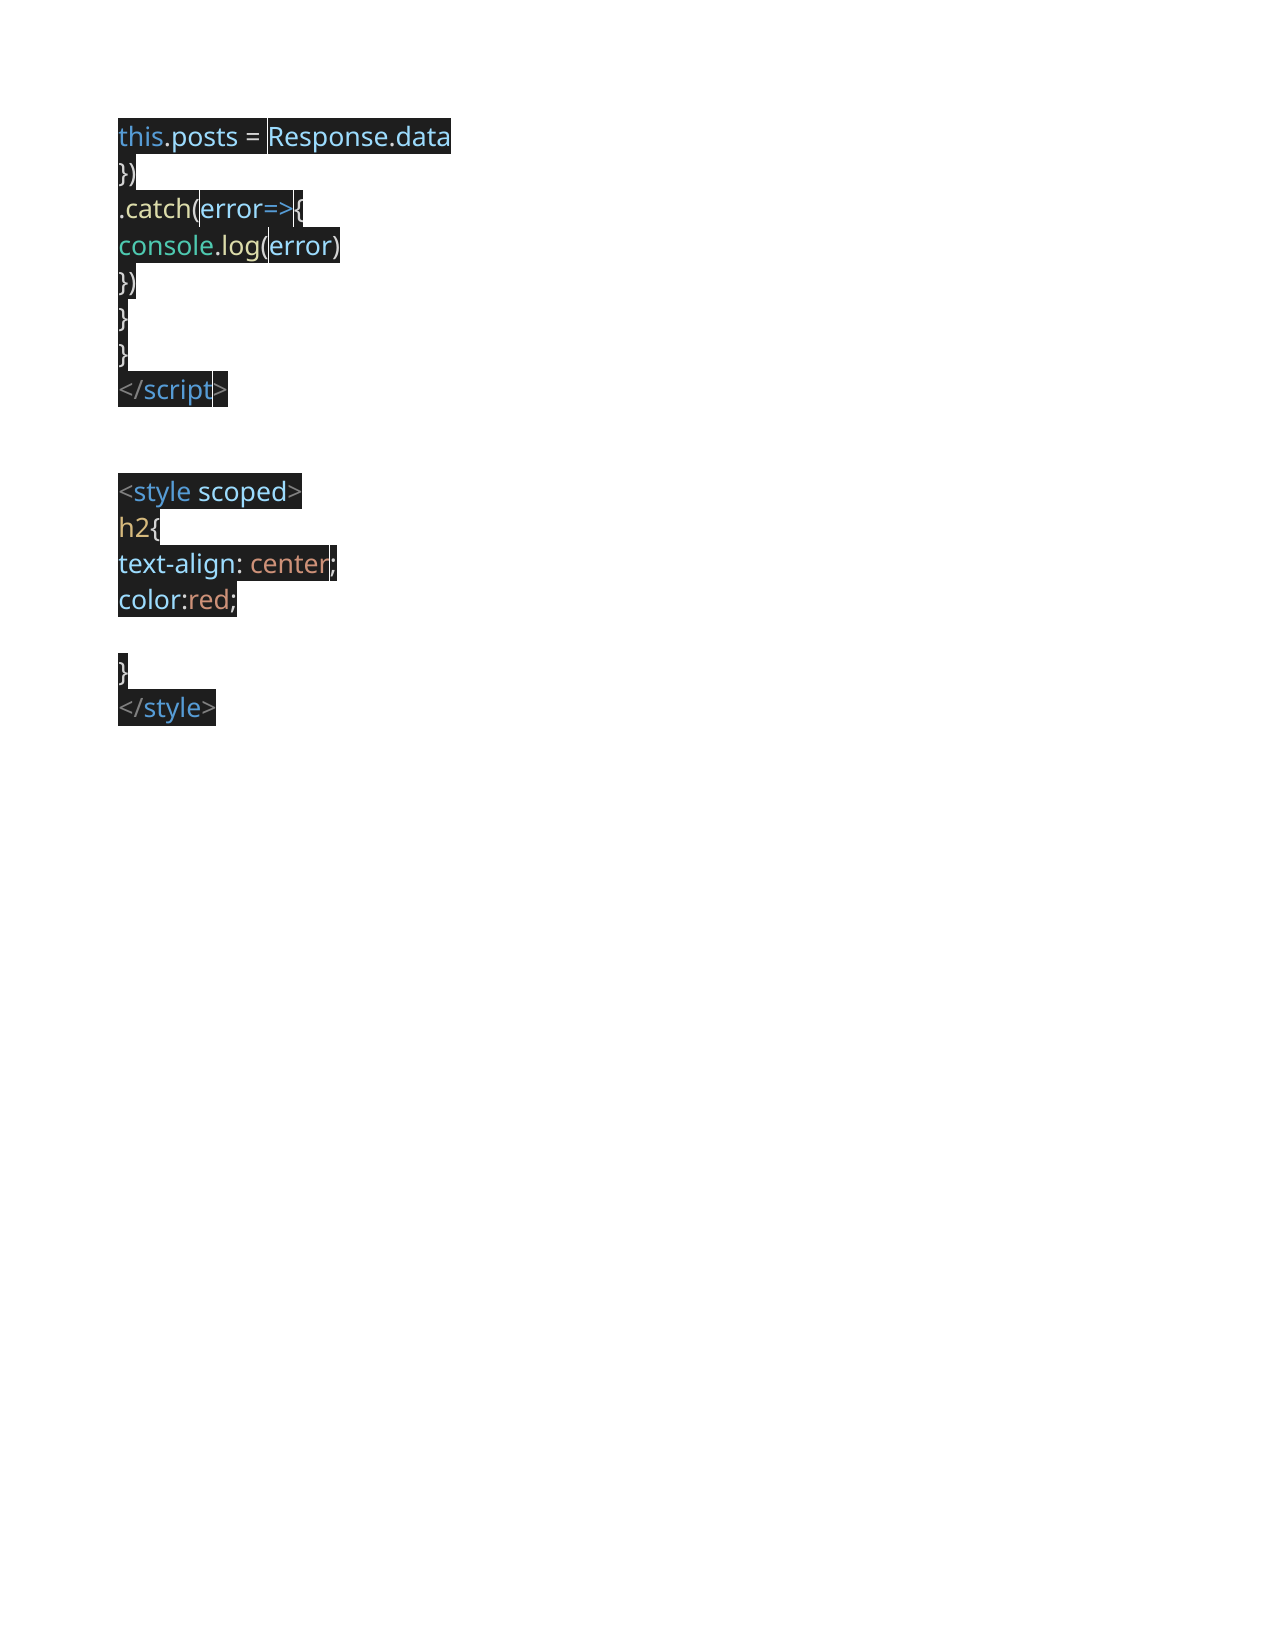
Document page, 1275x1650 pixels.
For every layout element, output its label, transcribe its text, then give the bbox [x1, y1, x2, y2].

text }) [118, 154, 1157, 190]
text }) [118, 263, 1157, 299]
text console.log(error) [118, 227, 1157, 263]
text this.posts = Response.data [118, 118, 1157, 154]
text text-align: center; [118, 545, 1157, 581]
text .catch(error=>{ [118, 190, 1157, 227]
text </style> [118, 689, 1157, 726]
text } [118, 653, 1157, 689]
text color:red; [118, 581, 1157, 617]
text <style scoped> [118, 473, 1157, 509]
text h2{ [118, 509, 1157, 545]
text } [118, 299, 1157, 335]
text } [118, 335, 1157, 371]
text </script> [118, 371, 1157, 407]
